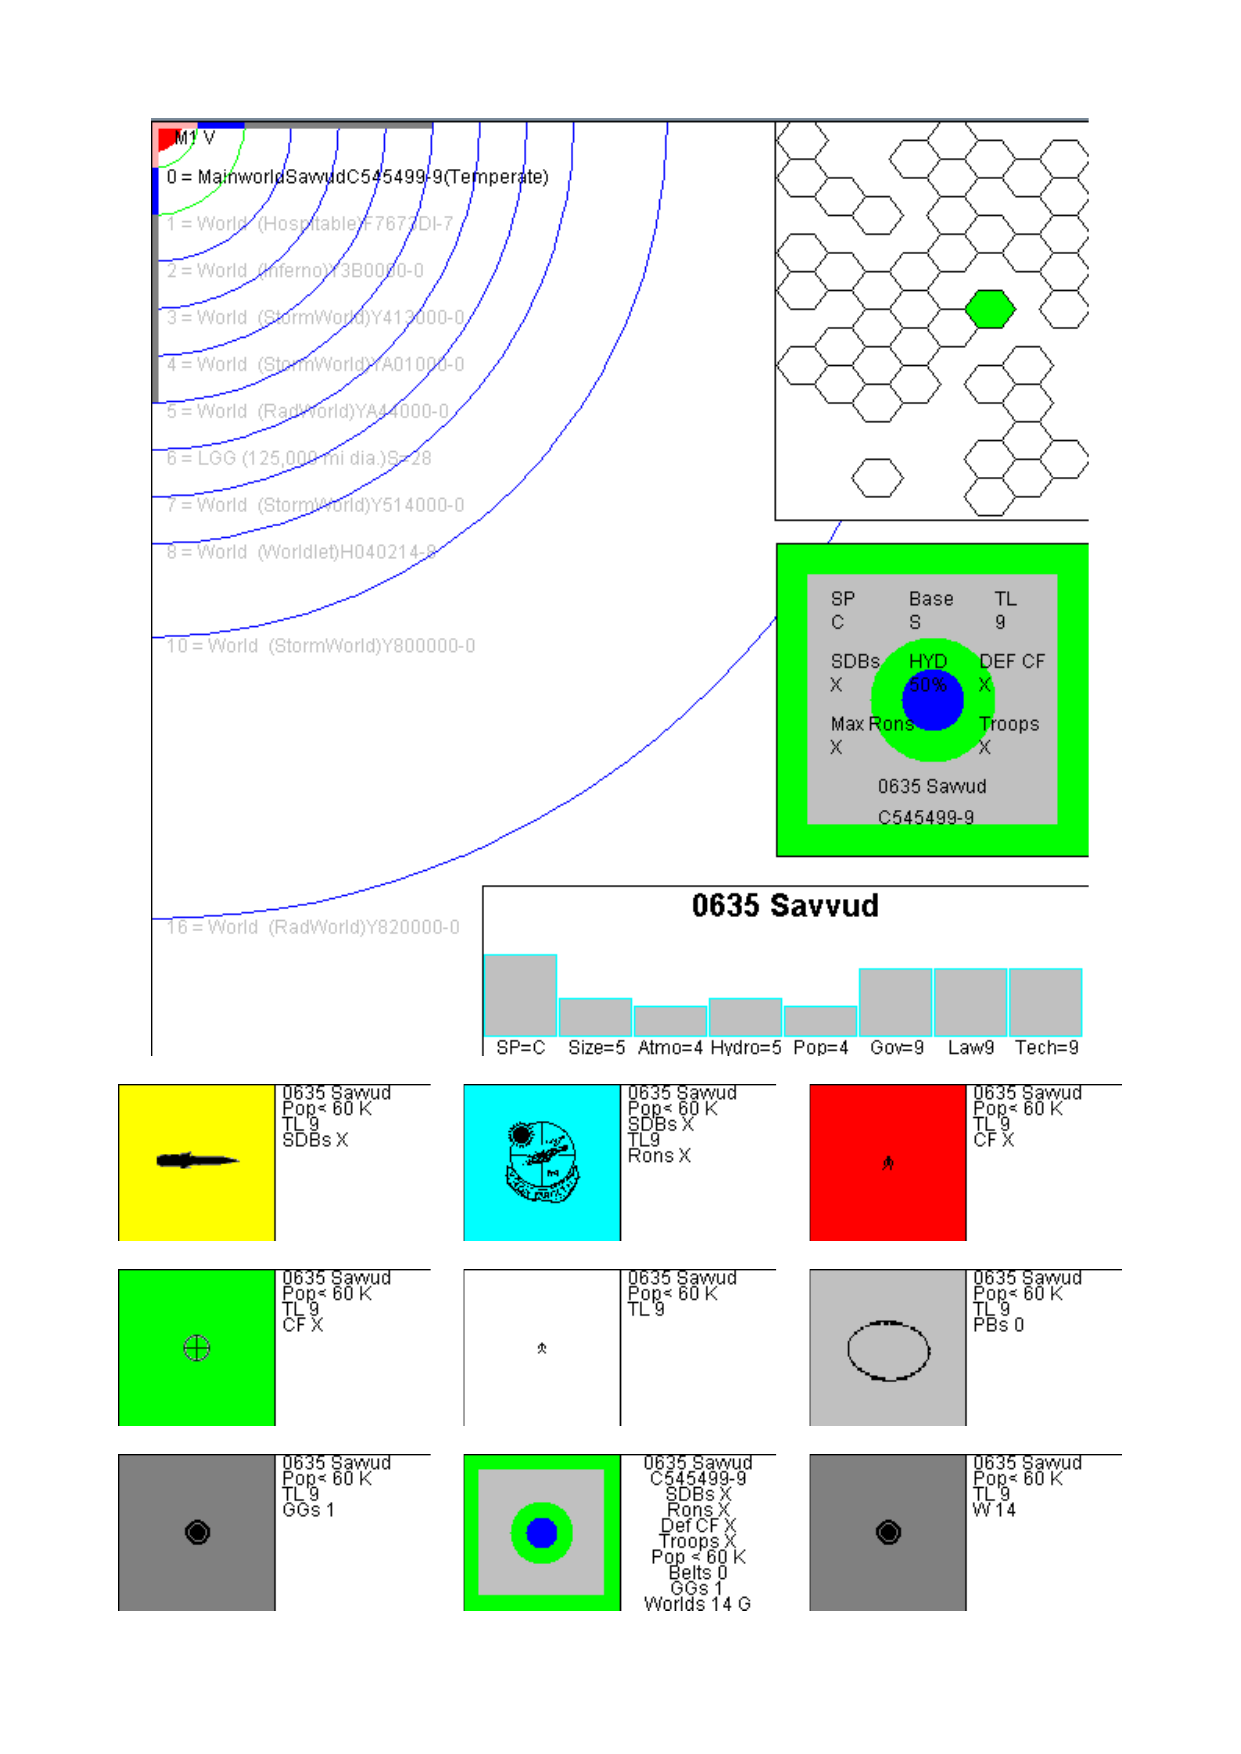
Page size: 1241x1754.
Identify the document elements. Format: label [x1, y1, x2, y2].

picture [118, 1084, 431, 1241]
picture [809, 1084, 1122, 1241]
picture [463, 1084, 777, 1241]
picture [463, 1269, 777, 1426]
picture [118, 1454, 431, 1611]
picture [151, 118, 1089, 1056]
picture [809, 1269, 1122, 1426]
picture [463, 1454, 777, 1611]
picture [118, 1269, 431, 1426]
picture [809, 1454, 1122, 1611]
